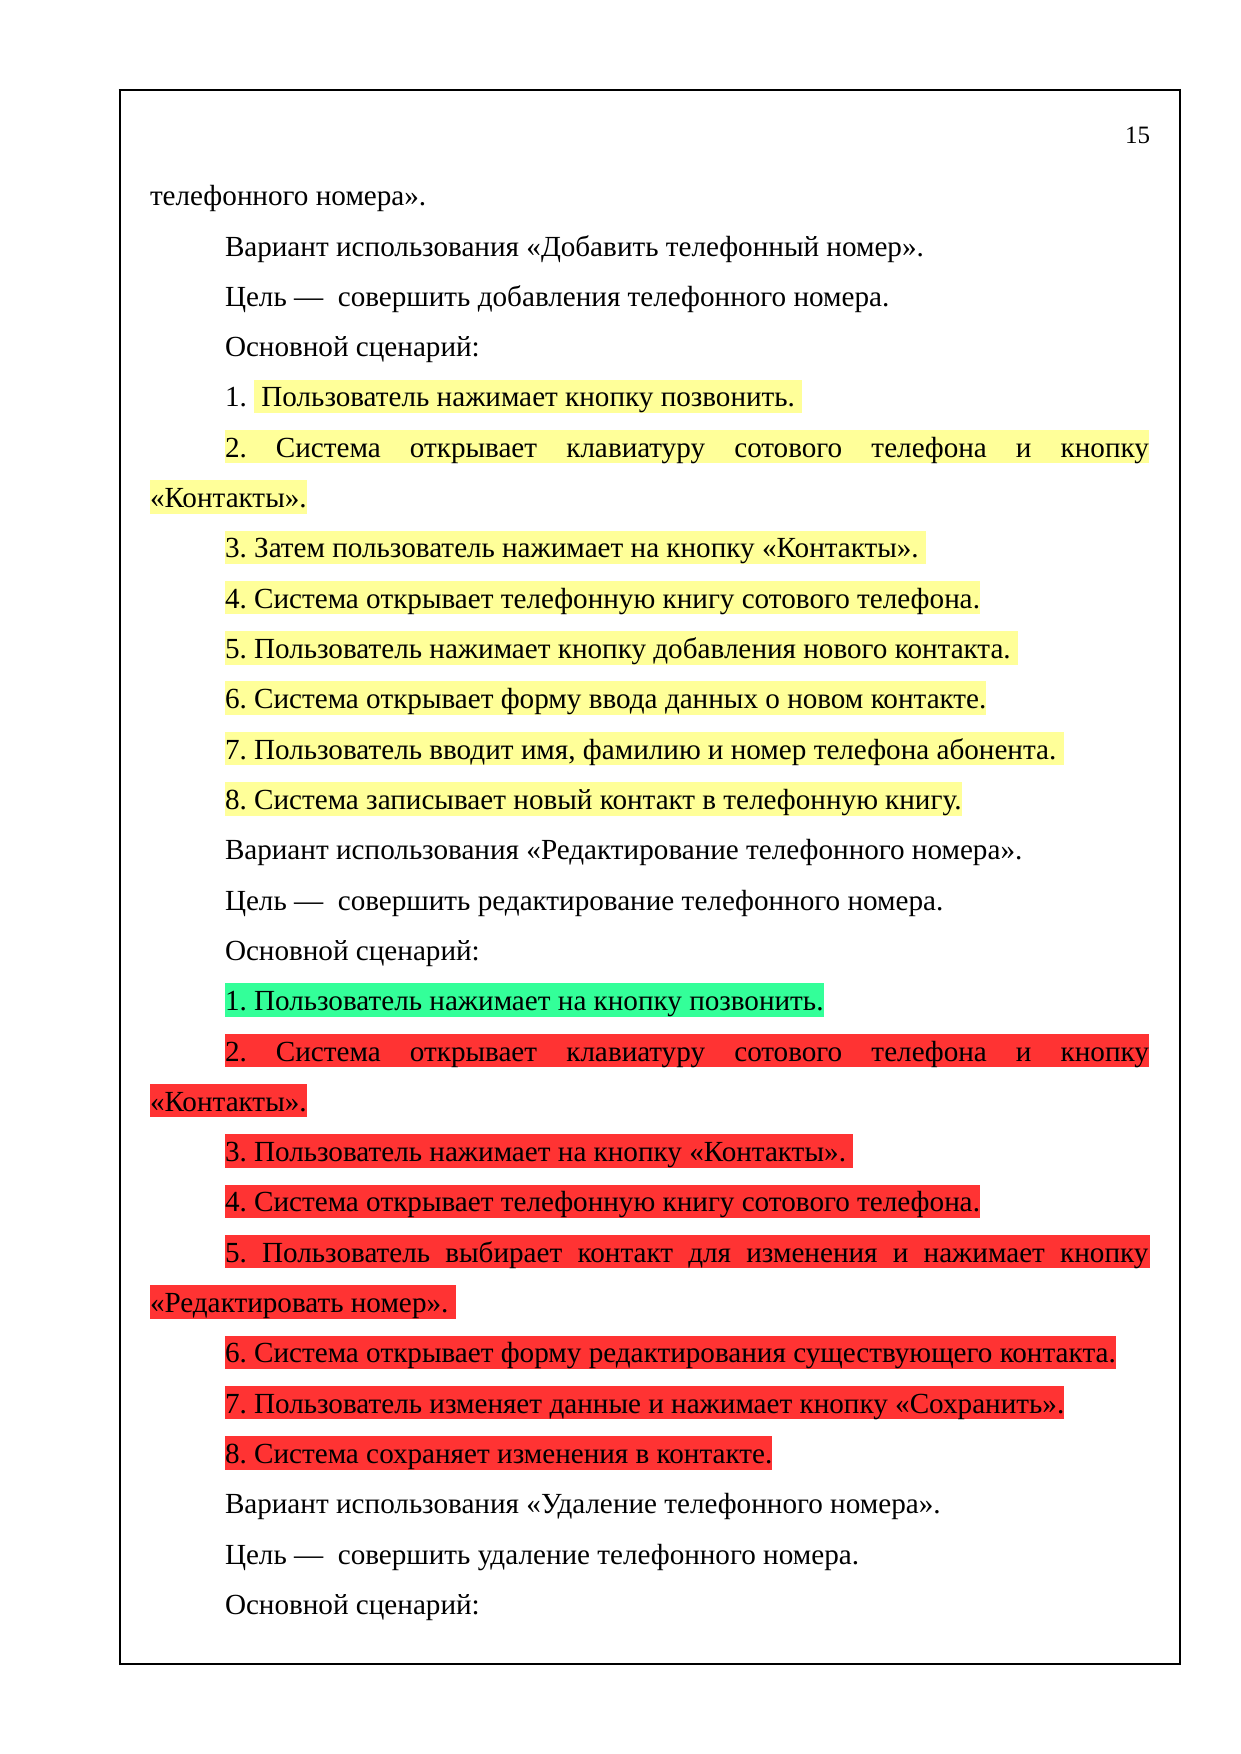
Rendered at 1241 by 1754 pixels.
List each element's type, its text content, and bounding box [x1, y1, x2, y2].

text 7. Пользователь вводит имя, фамилию и номер телефона абонента. [150, 732, 1149, 765]
text 1. Пользователь нажимает на кнопку позвонить. [150, 983, 1149, 1017]
text 2. Система открывает клавиатуру сотового телефона и кнопку «Контакты». [150, 1034, 1149, 1117]
text 7. Пользователь изменяет данные и нажимает кнопку «Сохранить». [150, 1386, 1149, 1419]
text телефонного номера». [150, 178, 1149, 212]
text 1. Пользователь нажимает кнопку позвонить. [150, 379, 1149, 413]
text 6. Система открывает форму редактирования существующего контакта. [150, 1336, 1149, 1369]
text Основной сценарий: [150, 329, 1149, 363]
text Цель — совершить удаление телефонного номера. [150, 1537, 1149, 1570]
text 4. Система открывает телефонную книгу сотового телефона. [150, 581, 1149, 614]
text 3. Затем пользователь нажимает на кнопку «Контакты». [150, 531, 1149, 564]
text Цель — совершить добавления телефонного номера. [150, 279, 1149, 312]
text 8. Система сохраняет изменения в контакте. [150, 1436, 1149, 1470]
text 6. Система открывает форму ввода данных о новом контакте. [150, 681, 1149, 715]
text Основной сценарий: [150, 933, 1149, 967]
text Вариант использования «Добавить телефонный номер». [150, 229, 1149, 262]
text Вариант использования «Редактирование телефонного номера». [150, 832, 1149, 866]
text 5. Пользователь выбирает контакт для изменения и нажимает кнопку «Редактировать номер». [150, 1235, 1149, 1319]
text 3. Пользователь нажимает на кнопку «Контакты». [150, 1134, 1149, 1168]
text Основной сценарий: [150, 1587, 1149, 1621]
text 2. Система открывает клавиатуру сотового телефона и кнопку «Контакты». [150, 430, 1149, 514]
text 5. Пользователь нажимает кнопку добавления нового контакта. [150, 631, 1149, 665]
text 4. Система открывает телефонную книгу сотового телефона. [150, 1184, 1149, 1218]
text 8. Система записывает новый контакт в телефонную книгу. [150, 782, 1149, 816]
text Цель — совершить редактирование телефонного номера. [150, 883, 1149, 916]
text Вариант использования «Удаление телефонного номера». [150, 1486, 1149, 1520]
